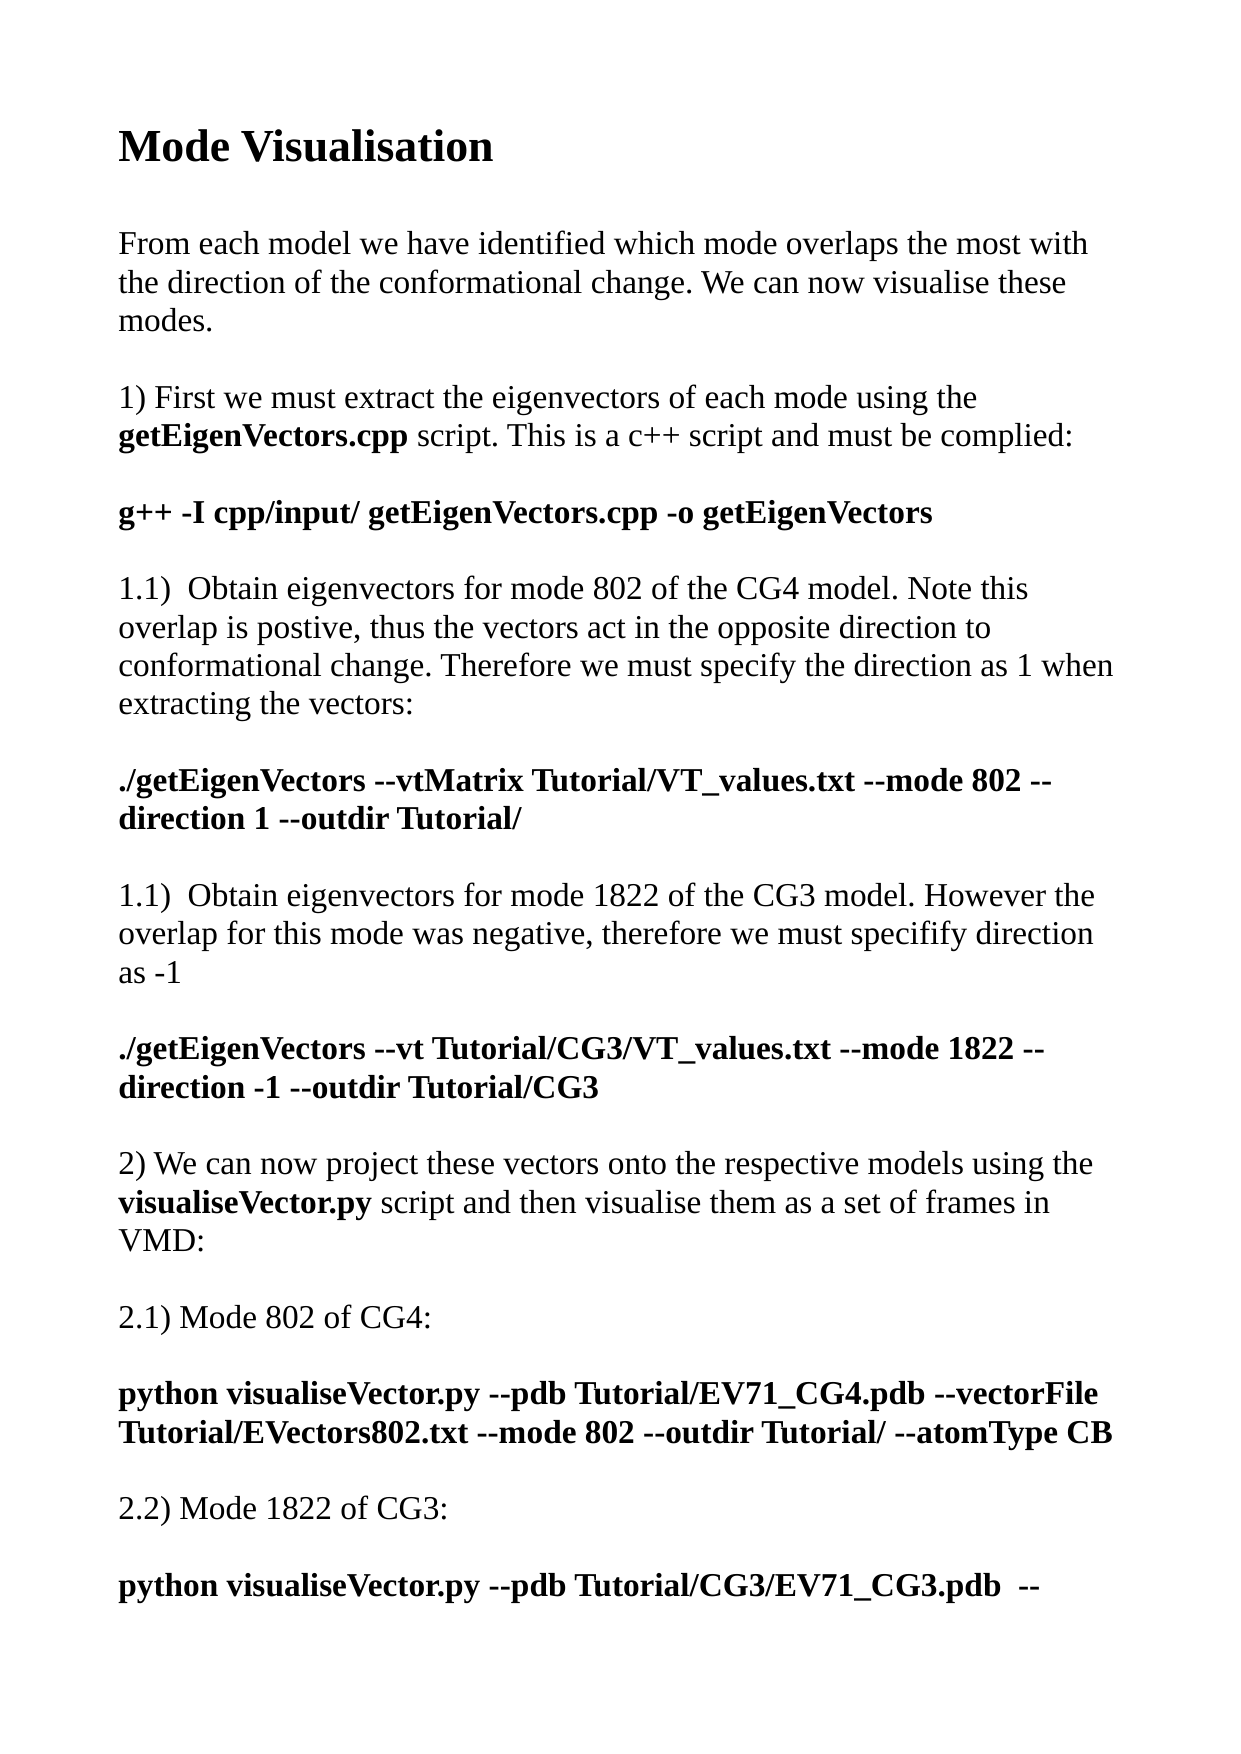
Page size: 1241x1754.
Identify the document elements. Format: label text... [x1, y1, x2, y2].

text 2.1) Mode 802 of CG4: [118, 1297, 1122, 1335]
text ./getEigenVectors --vtMatrix Tutorial/VT_values.txt --mode 802 --direction 1 --outdir Tutorial/ [118, 760, 1122, 837]
text From each model we have identified which mode overlaps the most with the direction of the conformational change. We can now visualise these modes. [118, 223, 1122, 338]
text Mode Visualisation [118, 118, 1122, 171]
text 1.1) Obtain eigenvectors for mode 802 of the CG4 model. Note this overlap is postive, thus the vectors act in the opposite direction to conformational change. Therefore we must specify the direction as 1 when extracting the vectors: [118, 568, 1122, 722]
text python visualiseVector.py --pdb Tutorial/EV71_CG4.pdb --vectorFile Tutorial/EVectors802.txt --mode 802 --outdir Tutorial/ --atomType CB [118, 1373, 1122, 1450]
text ./getEigenVectors --vt Tutorial/CG3/VT_values.txt --mode 1822 --direction -1 --outdir Tutorial/CG3 [118, 1028, 1122, 1105]
text python visualiseVector.py --pdb Tutorial/CG3/EV71_CG3.pdb [118, 1565, 1122, 1603]
text 1.1) Obtain eigenvectors for mode 1822 of the CG3 model. However the overlap for this mode was negative, therefore we must specifify direction as -1 [118, 875, 1122, 990]
text 2) We can now project these vectors onto the respective models using the visualiseVector.py script and then visualise them as a set of frames in VMD: [118, 1143, 1122, 1258]
text 2.2) Mode 1822 of CG3: [118, 1488, 1122, 1527]
text 1) First we must extract the eigenvectors of each mode using the getEigenVectors.cpp script. This is a c++ script and must be complied: [118, 377, 1122, 453]
text g++ -I cpp/input/ getEigenVectors.cpp -o getEigenVectors [118, 492, 1122, 530]
